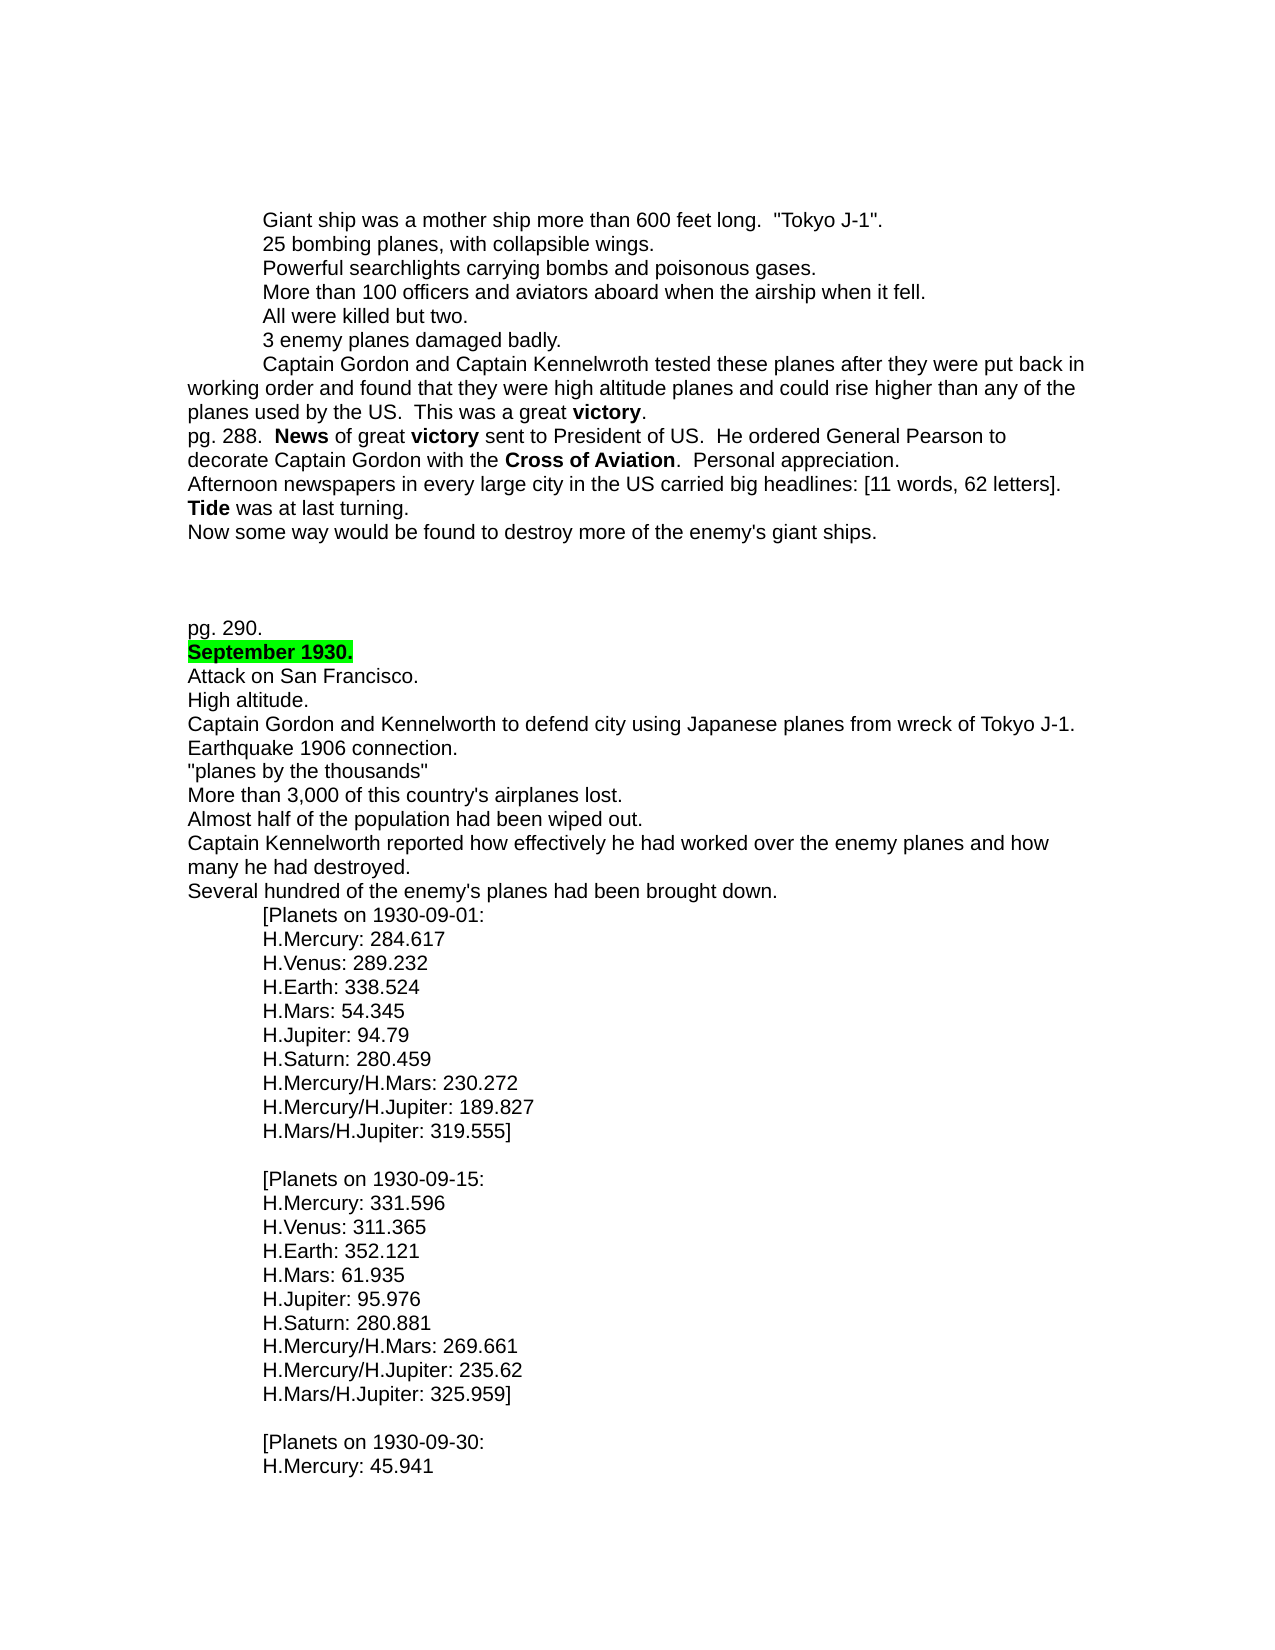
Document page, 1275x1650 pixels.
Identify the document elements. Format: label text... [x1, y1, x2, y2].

text [Planets on 1930-09-15: [187, 1167, 1087, 1191]
text H.Mercury: 331.596 [187, 1191, 1087, 1214]
text Captain Kennelworth reported how effectively he had worked over the enemy planes and how many he had destroyed. [187, 831, 1087, 879]
text 25 bombing planes, with collapsible wings. [187, 232, 1087, 256]
text H.Mars/H.Jupiter: 325.959] [187, 1382, 1087, 1406]
text H.Venus: 311.365 [187, 1214, 1087, 1238]
text H.Earth: 338.524 [187, 975, 1087, 999]
text Giant ship was a mother ship more than 600 feet long. "Tokyo J-1". [187, 208, 1087, 232]
text H.Mars/H.Jupiter: 319.555] [187, 1119, 1087, 1143]
text Almost half of the population had been wiped out. [187, 807, 1087, 831]
text H.Mercury: 284.617 [187, 927, 1087, 951]
text Captain Gordon and Captain Kennelwroth tested these planes after they were put back in working order and found that they were high altitude planes and could rise higher than any of the planes used by the US. This was a great victory. [187, 352, 1087, 424]
text "planes by the thousands" [187, 759, 1087, 783]
text pg. 290. [187, 616, 1087, 639]
text H.Mercury/H.Jupiter: 235.62 [187, 1358, 1087, 1382]
text Captain Gordon and Kennelworth to defend city using Japanese planes from wreck of Tokyo J-1. [187, 711, 1087, 735]
text pg. 288. News of great victory sent to President of US. He ordered General Pearson to decorate Captain Gordon with the Cross of Aviation. Personal appreciation. [187, 424, 1087, 472]
text 3 enemy planes damaged badly. [187, 328, 1087, 352]
text H.Jupiter: 95.976 [187, 1286, 1087, 1310]
text H.Mars: 54.345 [187, 999, 1087, 1023]
text H.Saturn: 280.881 [187, 1310, 1087, 1334]
text H.Mars: 61.935 [187, 1262, 1087, 1286]
text Tide was at last turning. [187, 496, 1087, 520]
text H.Mercury/H.Mars: 269.661 [187, 1334, 1087, 1358]
text [Planets on 1930-09-30: [187, 1430, 1087, 1454]
text Attack on San Francisco. [187, 663, 1087, 687]
text H.Earth: 352.121 [187, 1238, 1087, 1262]
text All were killed but two. [187, 304, 1087, 328]
text High altitude. [187, 687, 1087, 711]
text H.Mercury: 45.941 [187, 1454, 1087, 1478]
text More than 3,000 of this country's airplanes lost. [187, 783, 1087, 807]
text More than 100 officers and aviators aboard when the airship when it fell. [187, 280, 1087, 304]
text Powerful searchlights carrying bombs and poisonous gases. [187, 256, 1087, 280]
text September 1930. [187, 639, 1087, 663]
text Afternoon newspapers in every large city in the US carried big headlines: [11 words, 62 letters]. [187, 472, 1087, 496]
text H.Venus: 289.232 [187, 951, 1087, 975]
text Now some way would be found to destroy more of the enemy's giant ships. [187, 520, 1087, 544]
text [Planets on 1930-09-01: [187, 903, 1087, 927]
text Several hundred of the enemy's planes had been brought down. [187, 879, 1087, 903]
text H.Mercury/H.Jupiter: 189.827 [187, 1095, 1087, 1119]
text H.Mercury/H.Mars: 230.272 [187, 1071, 1087, 1095]
text H.Jupiter: 94.79 [187, 1023, 1087, 1047]
text H.Saturn: 280.459 [187, 1047, 1087, 1071]
text Earthquake 1906 connection. [187, 735, 1087, 759]
